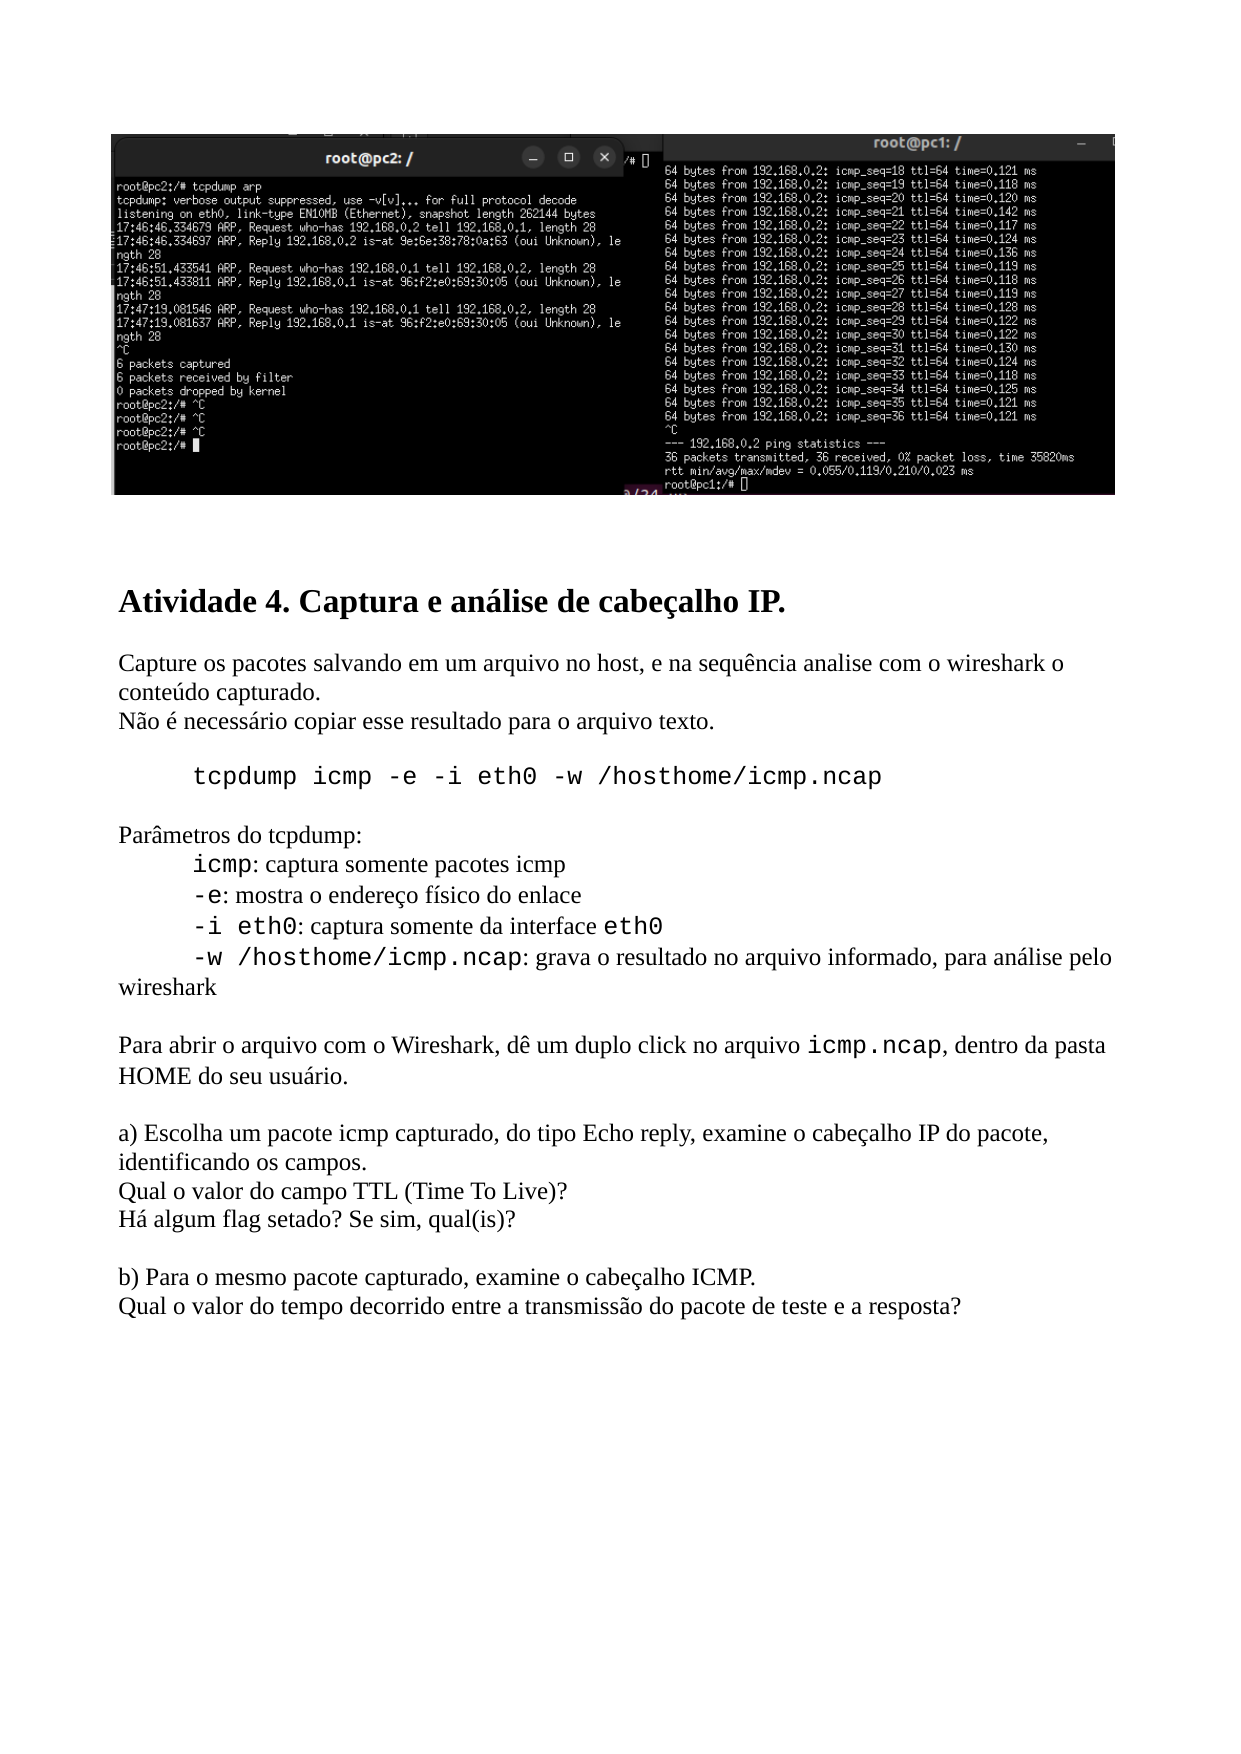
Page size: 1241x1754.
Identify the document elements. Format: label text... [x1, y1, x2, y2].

text Parâmetros do tcpdump: [118, 820, 1122, 849]
text -e: mostra o endereço físico do enlace [118, 880, 1122, 911]
text Capture os pacotes salvando em um arquivo no host, e na sequência analise com o wireshark o conteúdo capturado. [118, 648, 1122, 706]
text Qual o valor do campo TTL (Time To Live)? [118, 1176, 1122, 1204]
text Qual o valor do tempo decorrido entre a transmissão do pacote de teste e a resposta? [118, 1291, 1122, 1319]
text Para abrir o arquivo com o Wireshark, dê um duplo click no arquivo icmp.ncap, dentro da pasta HOME do seu usuário. [118, 1030, 1122, 1089]
picture [111, 134, 1115, 495]
text Não é necessário copiar esse resultado para o arquivo texto. [118, 706, 1122, 734]
text Atividade 4. Captura e análise de cabeçalho IP. [118, 581, 1122, 619]
text a) Escolha um pacote icmp capturado, do tipo Echo reply, examine o cabeçalho IP do pacote, identificando os campos. [118, 1118, 1122, 1176]
text -i eth0: captura somente da interface eth0 [118, 911, 1122, 942]
text -w /hosthome/icmp.ncap: grava o resultado no arquivo informado, para análise pelo wireshark [118, 942, 1122, 1001]
text tcpdump icmp -e -i eth0 -w /hosthome/icmp.ncap [118, 763, 1122, 792]
text icmp: captura somente pacotes icmp [118, 849, 1122, 880]
text b) Para o mesmo pacote capturado, examine o cabeçalho ICMP. [118, 1262, 1122, 1291]
text Há algum flag setado? Se sim, qual(is)? [118, 1204, 1122, 1233]
